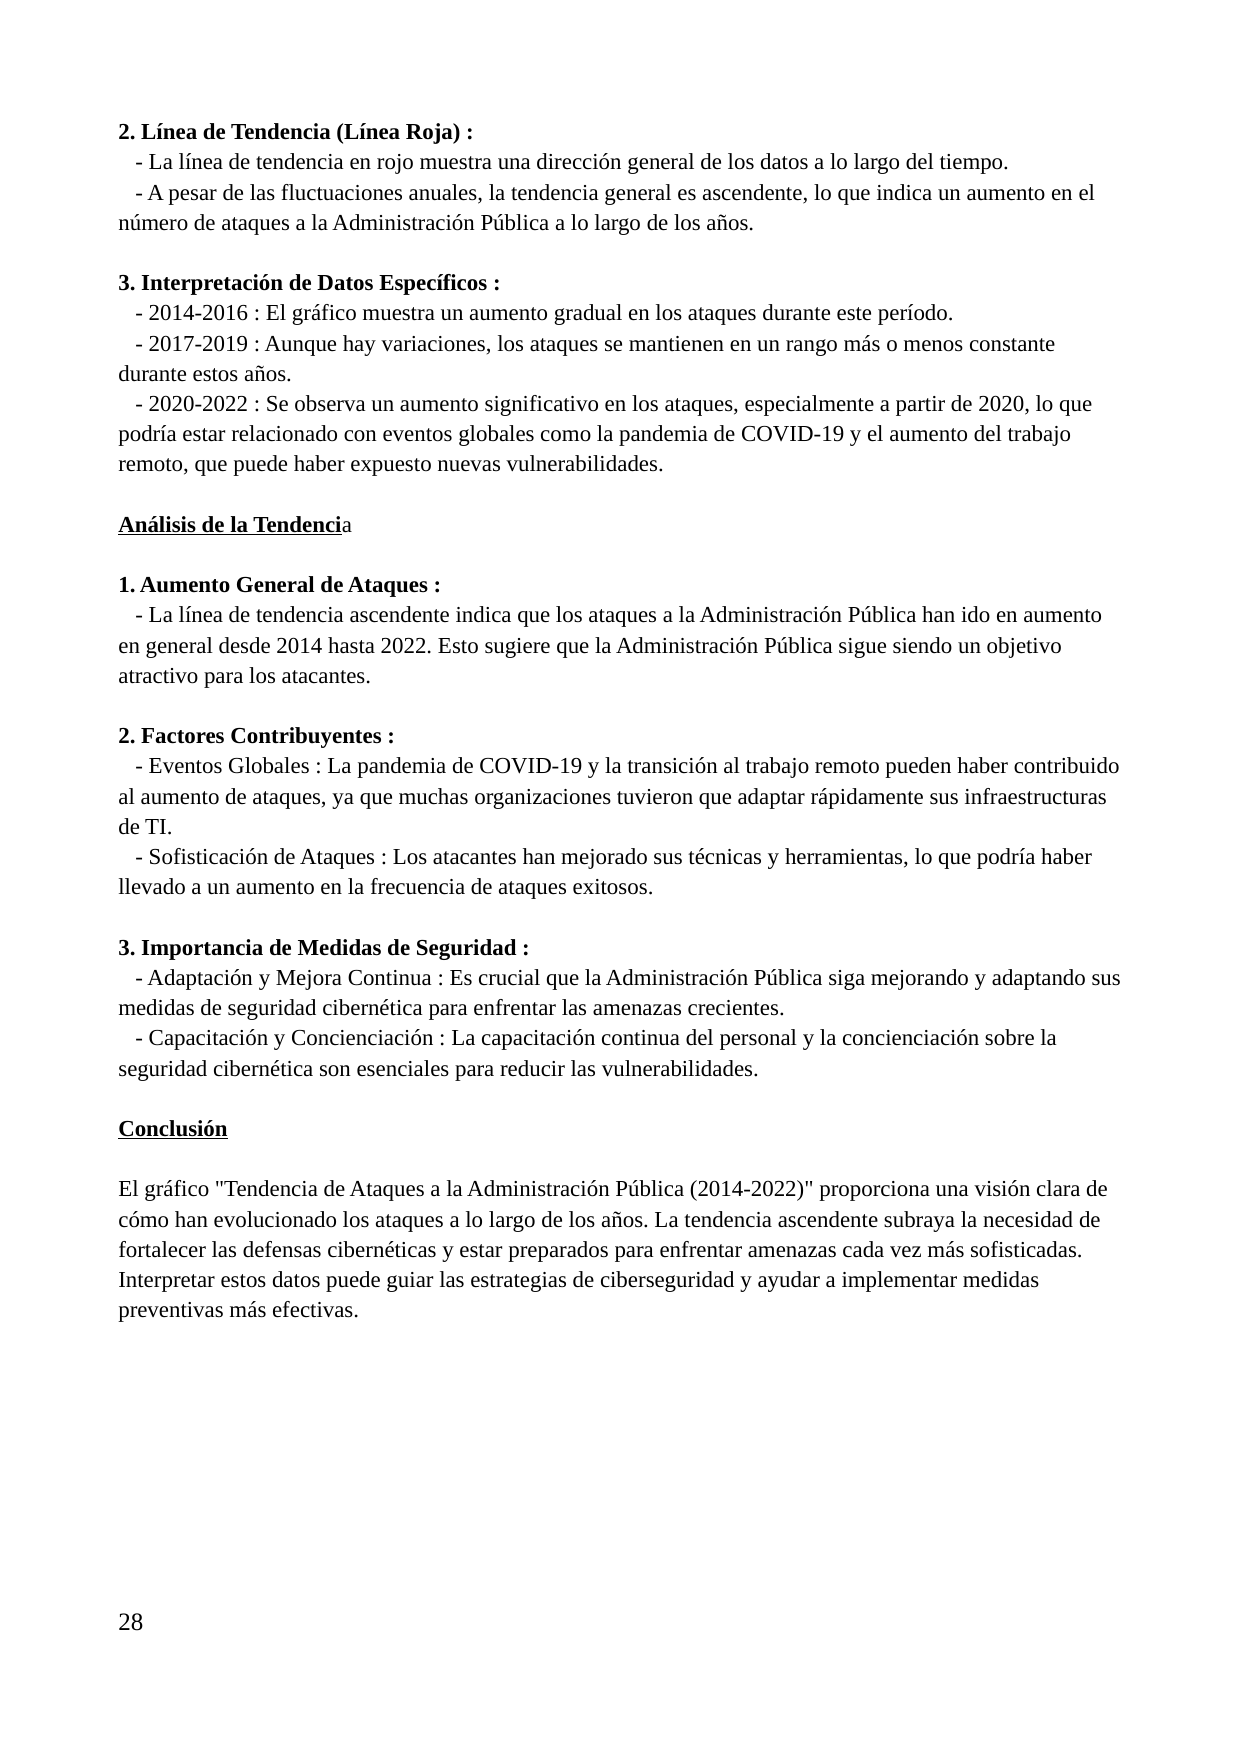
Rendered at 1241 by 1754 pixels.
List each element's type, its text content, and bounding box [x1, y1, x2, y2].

text 2. Línea de Tendencia (Línea Roja) : - La línea de tendencia en rojo muestra una dirección general de los datos a lo largo del tiempo. - A pesar de las fluctuaciones anuales, la tendencia general es ascendente, lo que indica un aumento en el número de ataques a la Administración Pública a lo largo de los años. 3. Interpretación de Datos Específicos : - 2014-2016 : El gráfico muestra un aumento gradual en los ataques durante este período. - 2017-2019 : Aunque hay variaciones, los ataques se mantienen en un rango más o menos constante durante estos años. - 2020-2022 : Se observa un aumento significativo en los ataques, especialmente a partir de 2020, lo que podría estar relacionado con eventos globales como la pandemia de COVID-19 y el aumento del trabajo remoto, que puede haber expuesto nuevas vulnerabilidades. Análisis de la Tendencia 1. Aumento General de Ataques : - La línea de tendencia ascendente indica que los ataques a la Administración Pública han ido en aumento en general desde 2014 hasta 2022. Esto sugiere que la Administración Pública sigue siendo un objetivo atractivo para los atacantes. 2. Factores Contribuyentes : - Eventos Globales : La pandemia de COVID-19 y la transición al trabajo remoto pueden haber contribuido al aumento de ataques, ya que muchas organizaciones tuvieron que adaptar rápidamente sus infraestructuras de TI. - Sofisticación de Ataques : Los atacantes han mejorado sus técnicas y herramientas, lo que podría haber llevado a un aumento en la frecuencia de ataques exitosos. 3. Importancia de Medidas de Seguridad : - Adaptación y Mejora Continua : Es crucial que la Administración Pública siga mejorando y adaptando sus medidas de seguridad cibernética para enfrentar las amenazas crecientes. - Capacitación y Concienciación : La capacitación continua del personal y la concienciación sobre la seguridad cibernética son esenciales para reducir las vulnerabilidades. Conclusión El gráfico "Tendencia de Ataques a la Administración Pública (2014-2022)" proporciona una visión clara de cómo han evolucionado los ataques a lo largo de los años. La tendencia ascendente subraya la necesidad de fortalecer las defensas cibernéticas y estar preparados para enfrentar amenazas cada vez más sofisticadas. Interpretar estos datos puede guiar las estrategias de ciberseguridad y ayudar a implementar medidas preventivas más efectivas. [118, 118, 1122, 1323]
